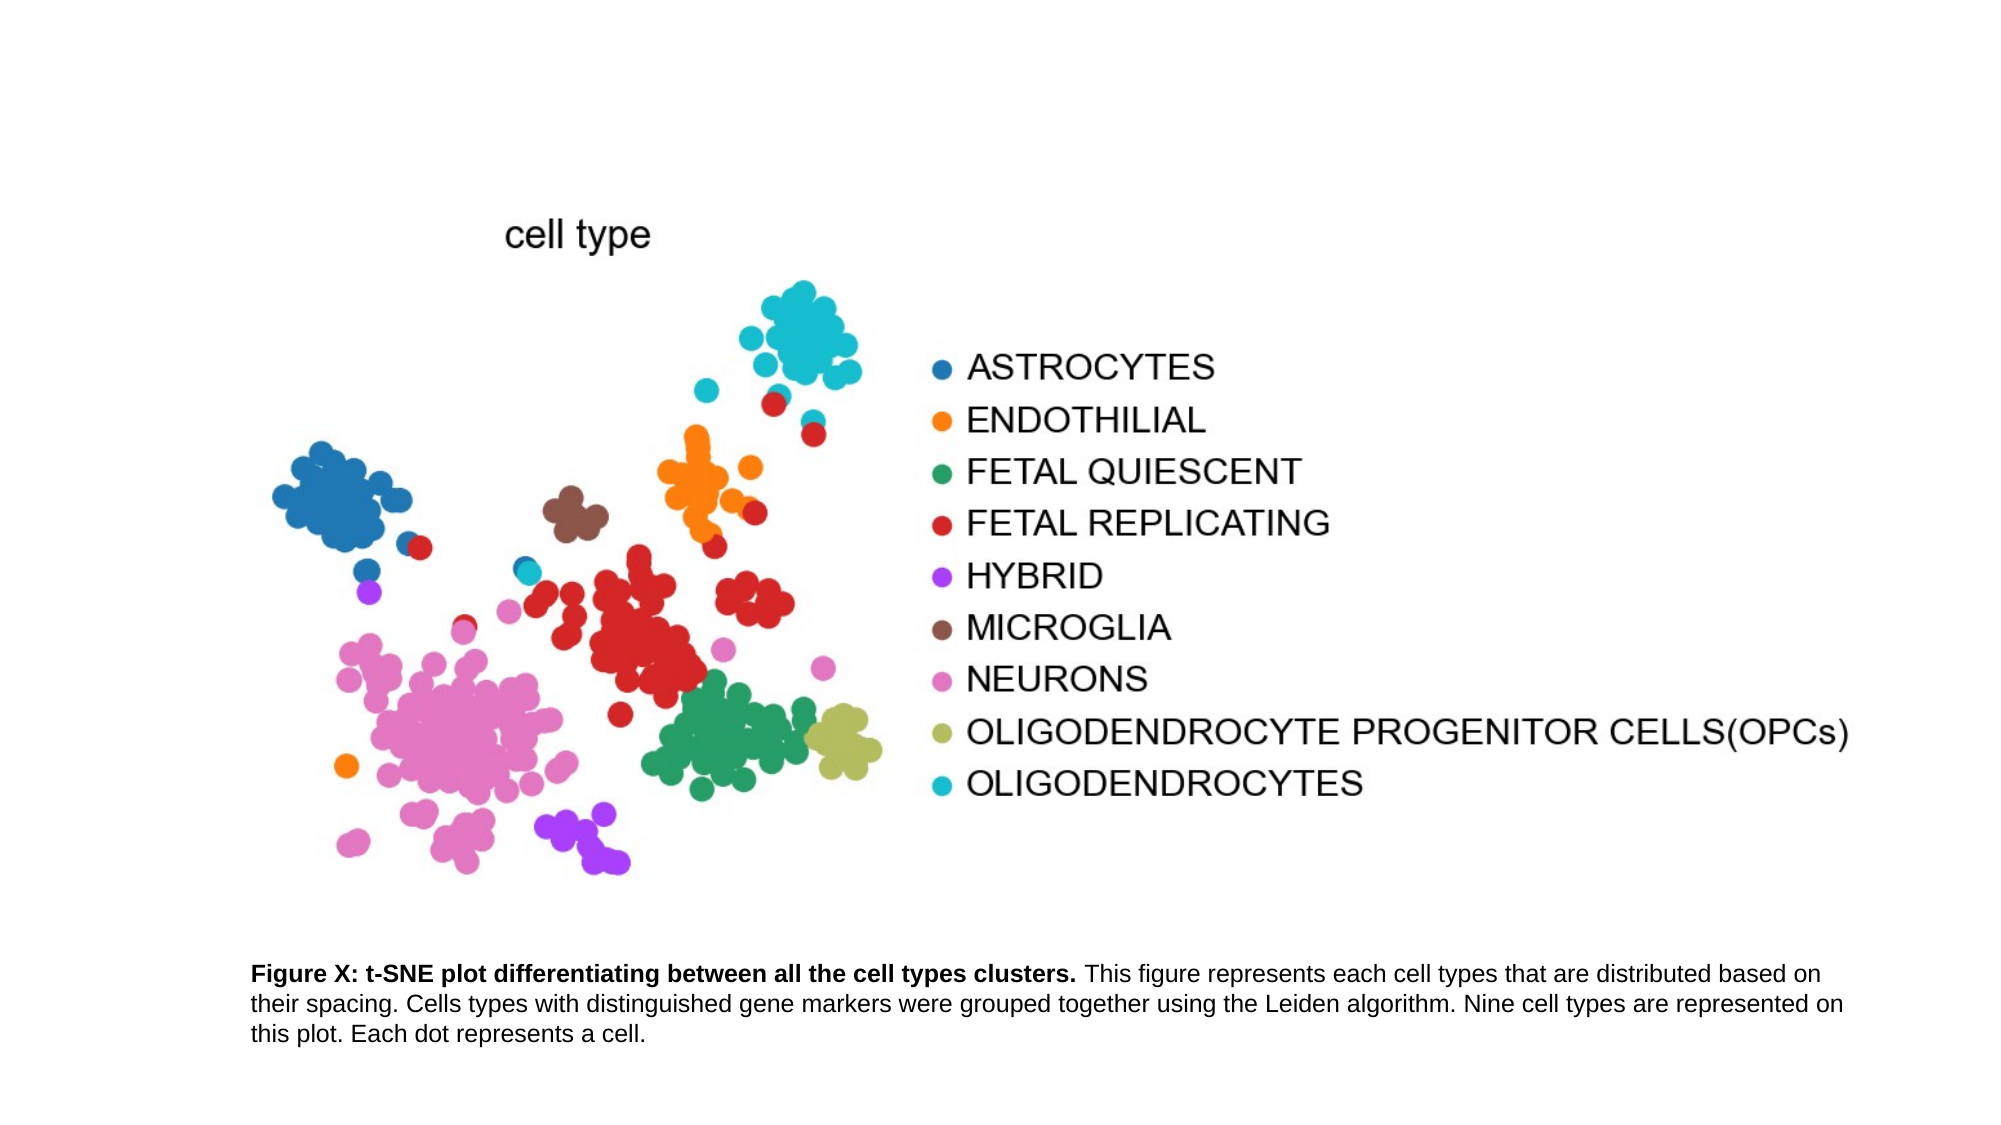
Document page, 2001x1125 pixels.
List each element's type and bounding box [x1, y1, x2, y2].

picture [235, 198, 1883, 912]
